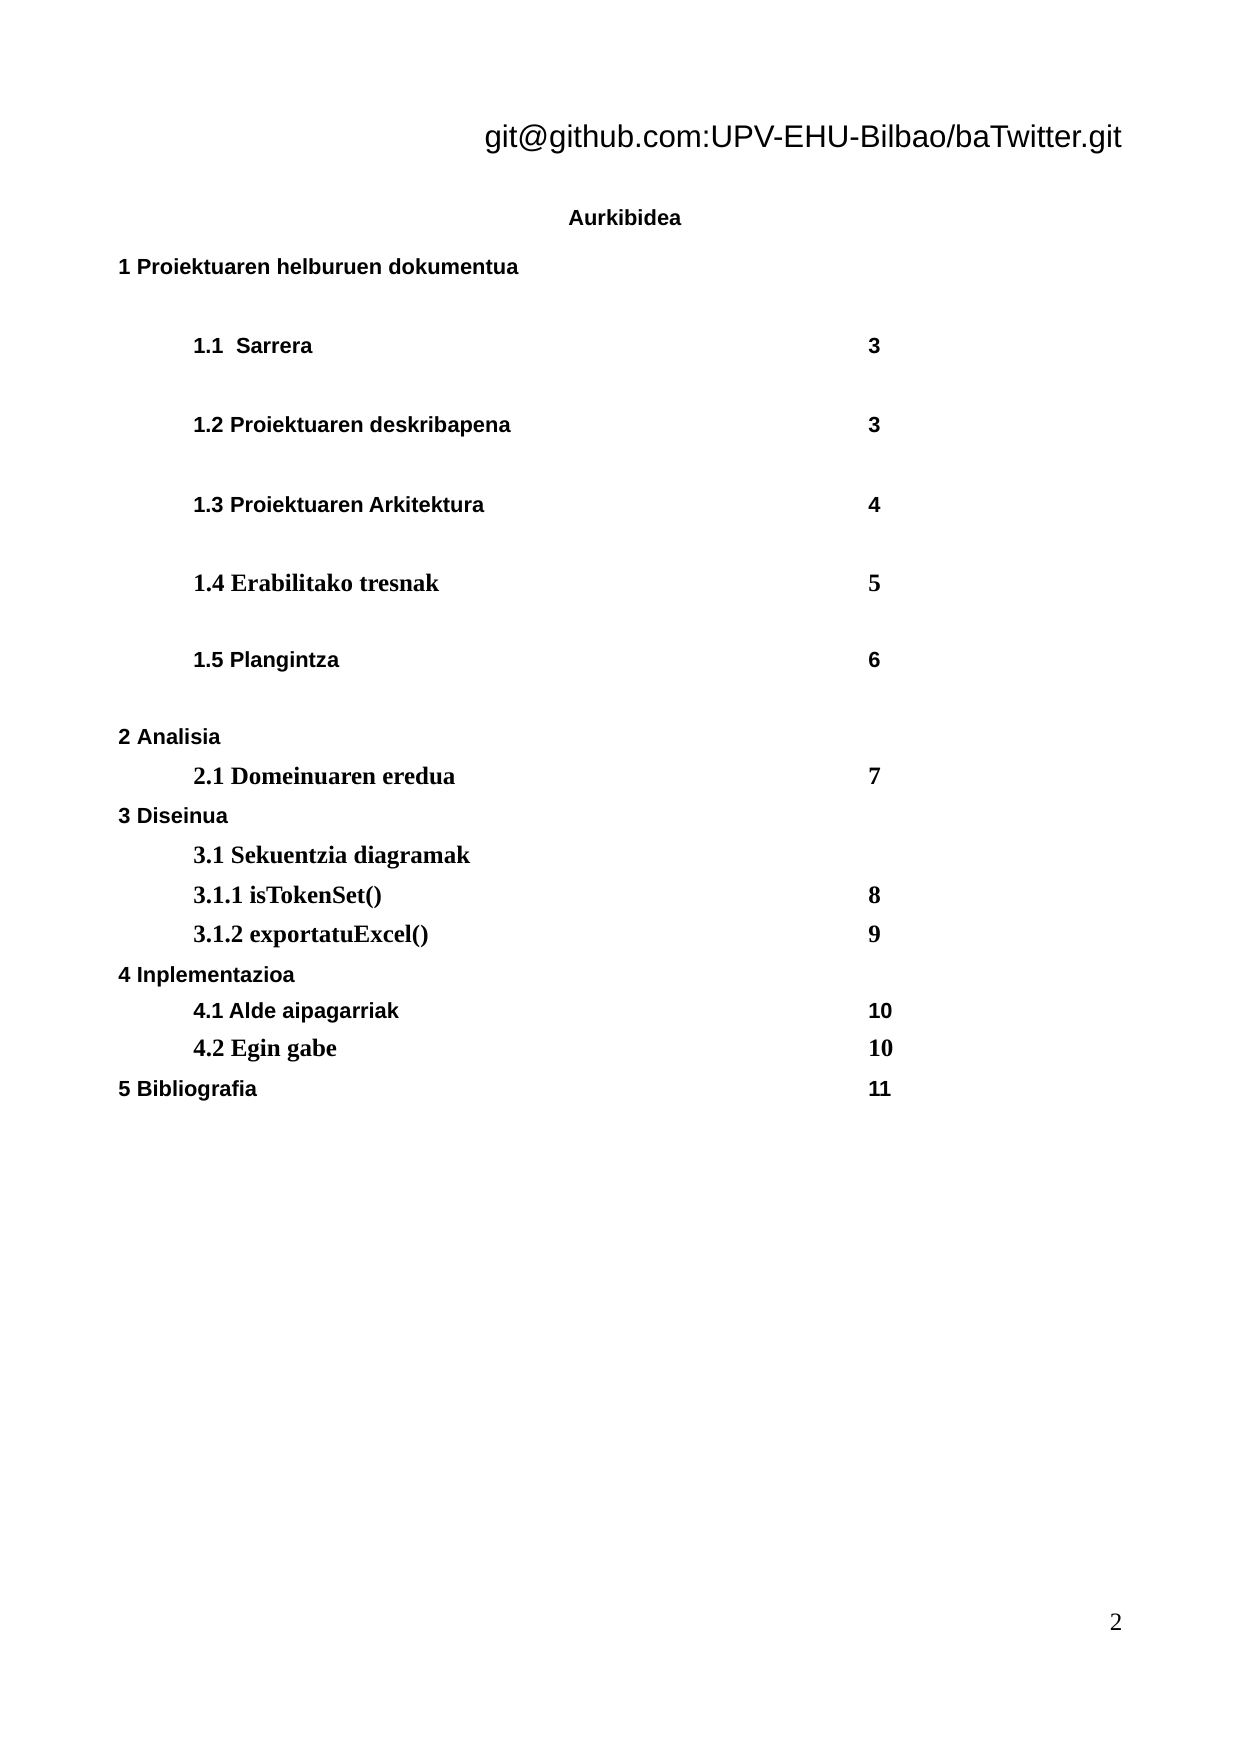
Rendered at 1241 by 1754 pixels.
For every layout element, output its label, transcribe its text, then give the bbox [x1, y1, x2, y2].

text 2.1 Domeinuaren eredua 7 [118, 761, 1122, 790]
text Aurkibidea [118, 168, 1122, 231]
text 3.1.2 exportatuExcel() 9 [118, 919, 1122, 948]
text 5 Bibliografia 11 [118, 1073, 1122, 1101]
text 3 Diseinua [118, 801, 1122, 829]
text 4 Inplementazioa [118, 959, 1122, 988]
text 1 Proiektuaren helburuen dokumentua [118, 251, 1122, 280]
text 1.1 Sarrera 3 [193, 330, 1122, 359]
text 1.2 Proiektuaren deskribapena 3 [193, 409, 1122, 438]
text 4.2 Egin gabe 10 [118, 1033, 1122, 1062]
text 1.5 Plangintza 6 [193, 647, 1122, 672]
text git@github.com:UPV-EHU-Bilbao/baTwitter.git [118, 118, 1122, 154]
text 2 Analisia [118, 721, 1122, 750]
text 3.1.1 isTokenSet() 8 [118, 880, 1122, 908]
text 4.1 Alde aipagarriak 10 [118, 998, 1122, 1024]
text 1.4 Erabilitako tresnak 5 [118, 568, 1122, 597]
text 3.1 Sekuentzia diagramak [118, 840, 1122, 869]
text 1.3 Proiektuaren Arkitektura 4 [193, 489, 1122, 517]
